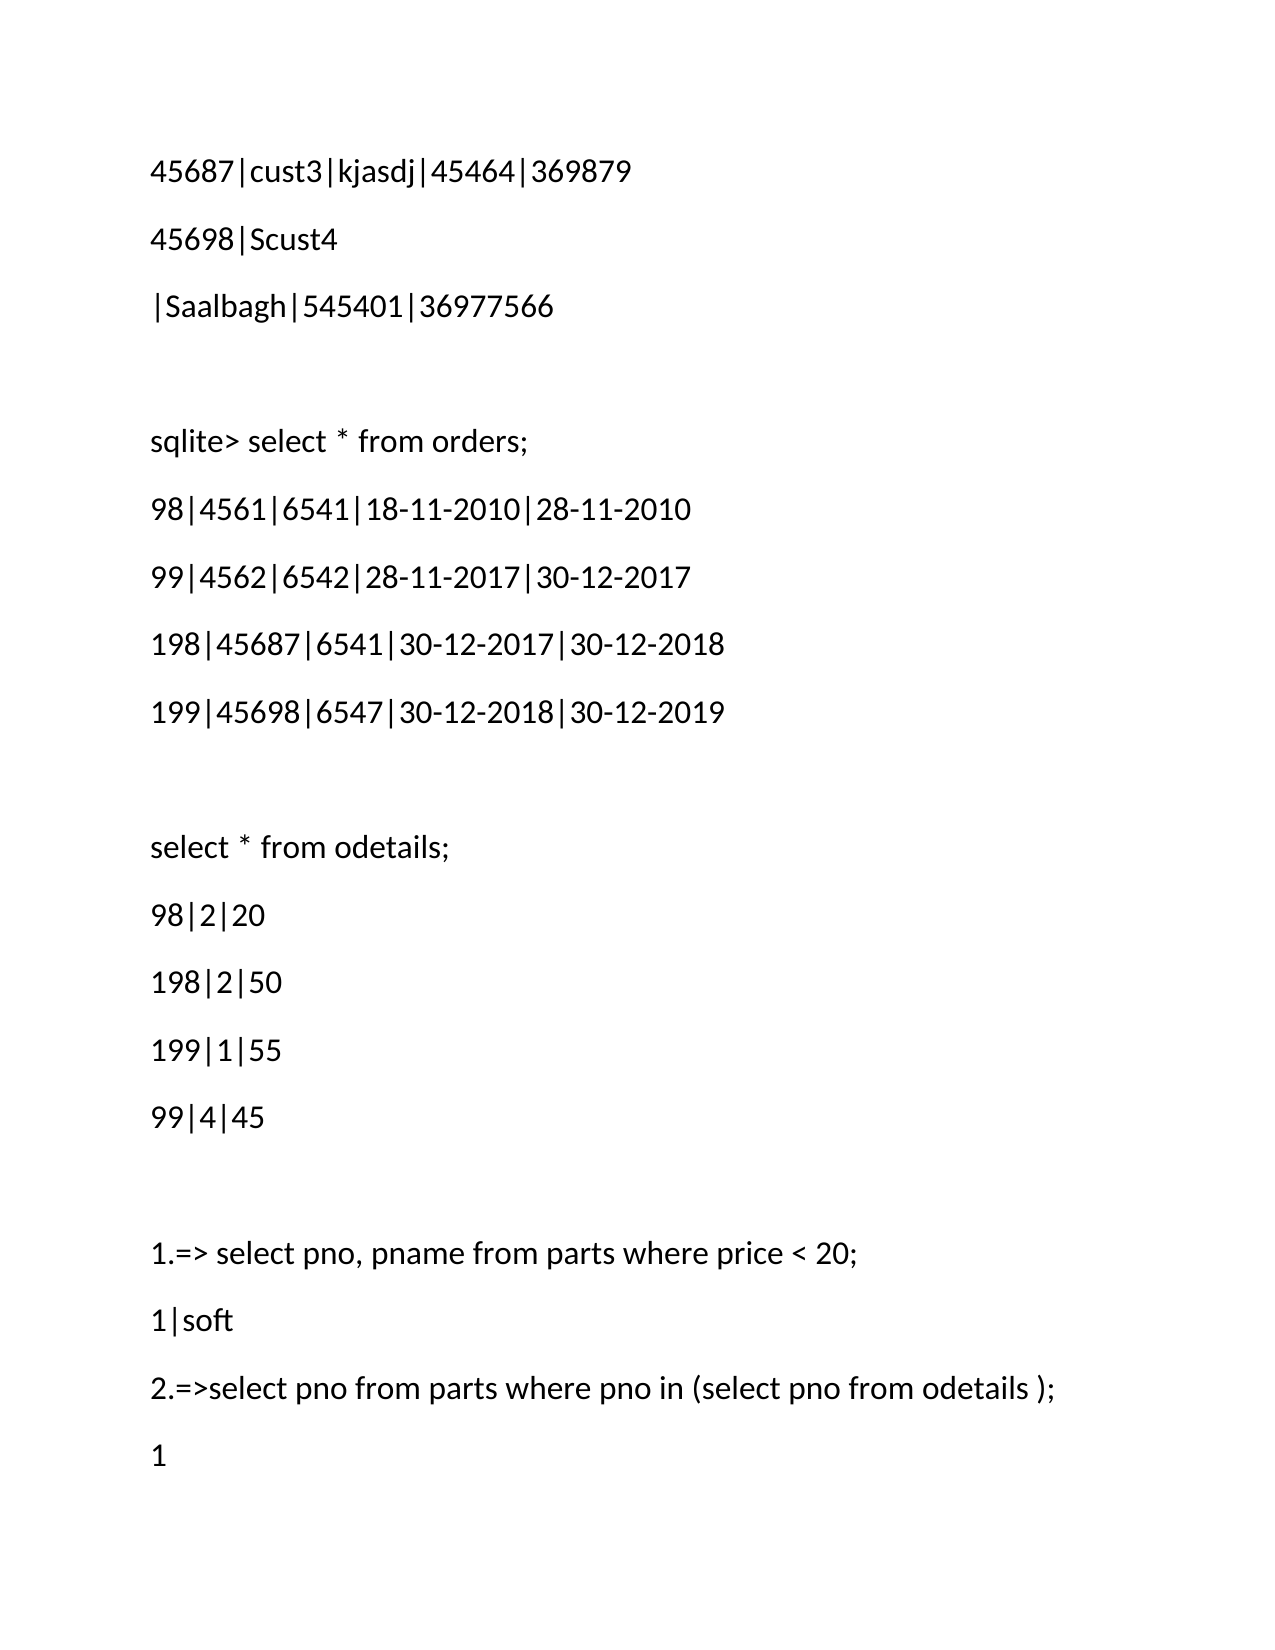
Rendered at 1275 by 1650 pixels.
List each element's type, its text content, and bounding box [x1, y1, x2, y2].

text 1.=> select pno, pname from parts where price < 20; [150, 1232, 1125, 1272]
text 45687|cust3|kjasdj|45464|369879 [150, 150, 1125, 191]
text 98|2|20 [150, 894, 1125, 934]
text 199|45698|6547|30-12-2018|30-12-2019 [150, 691, 1125, 732]
text 1|soft [150, 1299, 1125, 1340]
text 198|45687|6541|30-12-2017|30-12-2018 [150, 623, 1125, 664]
text 45698|Scust4 [150, 218, 1125, 258]
text 98|4561|6541|18-11-2010|28-11-2010 [150, 488, 1125, 529]
text select * from odetails; [150, 826, 1125, 867]
text |Saalbagh|545401|36977566 [150, 285, 1125, 326]
text sqlite> select * from orders; [150, 420, 1125, 461]
text 199|1|55 [150, 1029, 1125, 1069]
text 99|4|45 [150, 1096, 1125, 1137]
text 198|2|50 [150, 961, 1125, 1002]
text 1 [150, 1434, 1125, 1475]
text 99|4562|6542|28-11-2017|30-12-2017 [150, 556, 1125, 596]
text 2.=>select pno from parts where pno in (select pno from odetails ); [150, 1367, 1125, 1408]
